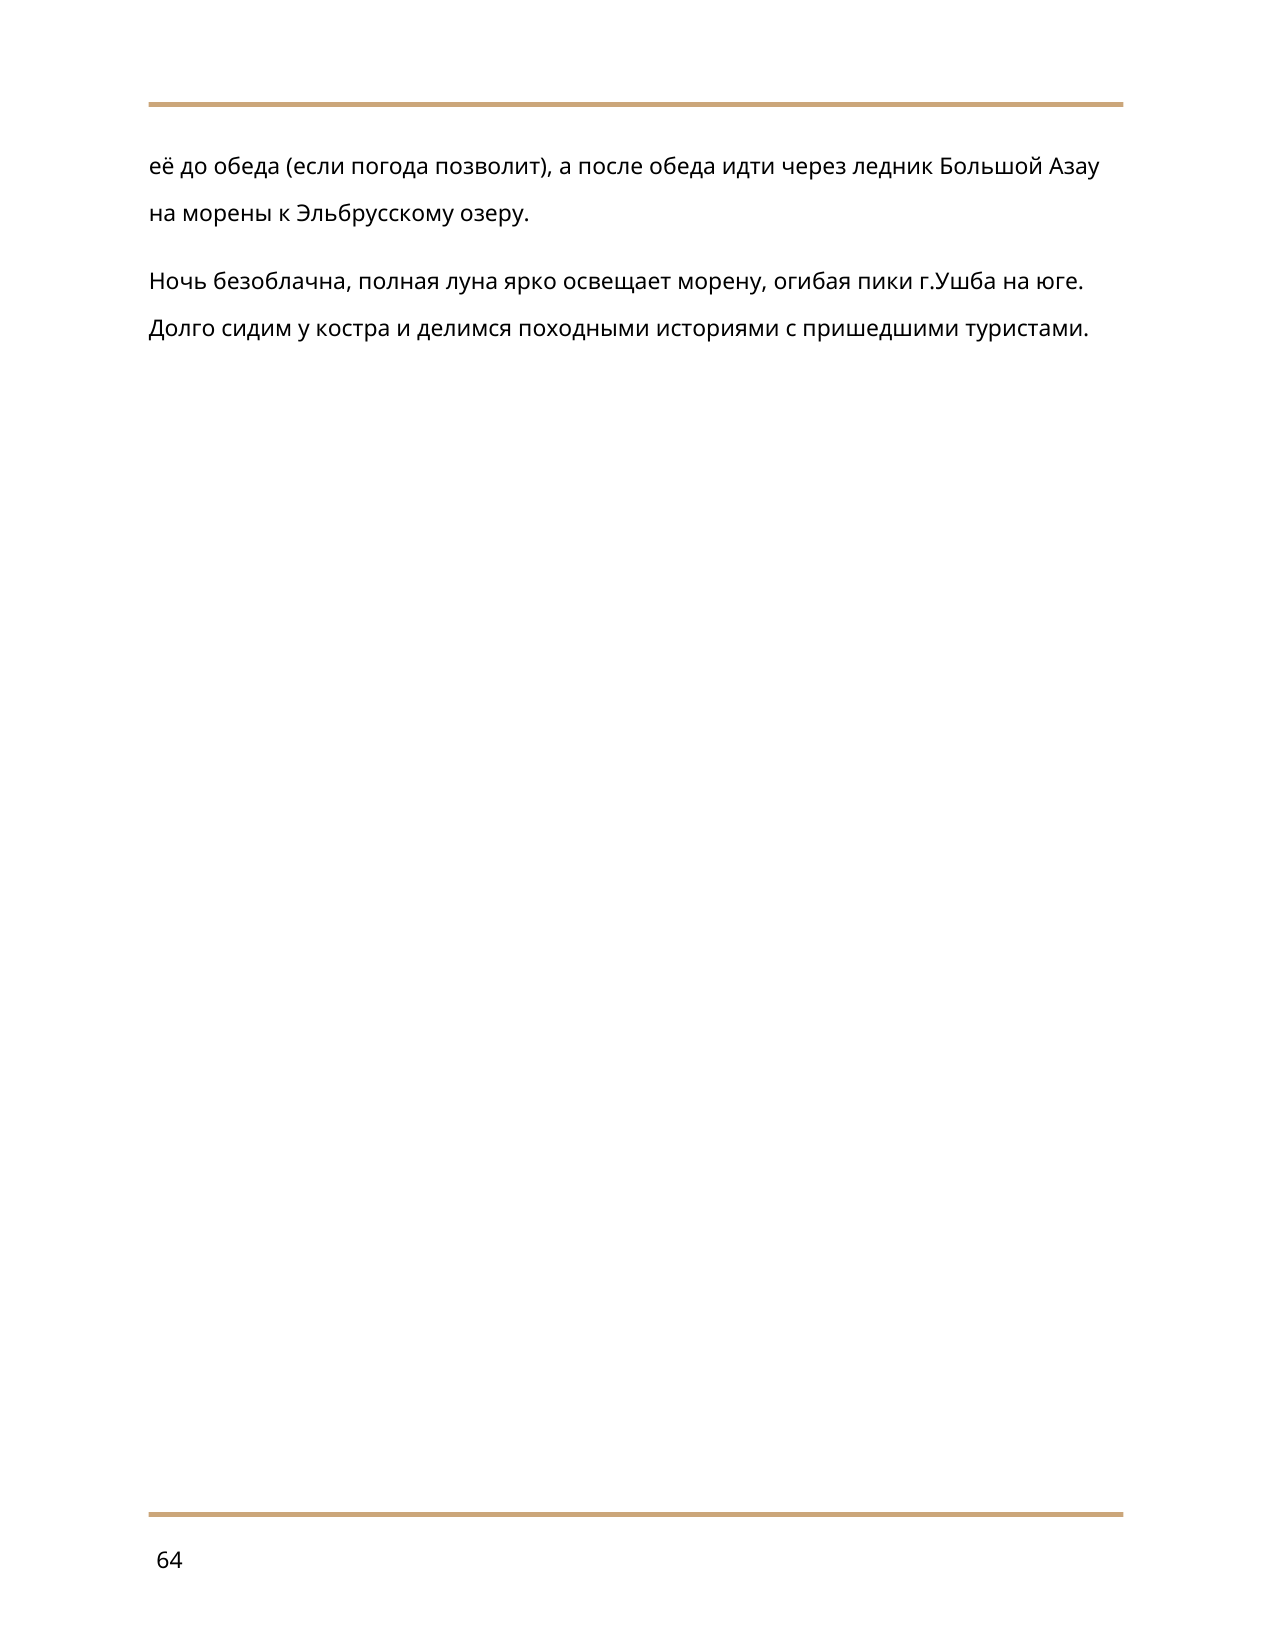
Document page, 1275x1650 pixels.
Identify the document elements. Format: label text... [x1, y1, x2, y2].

picture [148, 1512, 1124, 1517]
text её до обеда (если погода позволит), а после обеда идти через ледник Большой Азау на морены к Эльбрусскому озеру. [148, 150, 1125, 228]
text Ночь безоблачна, полная луна ярко освещает морену, огибая пики г.Ушба на юге. Долго сидим у костра и делимся походными историями с пришедшими туристами. [148, 264, 1125, 343]
picture [148, 102, 1124, 107]
